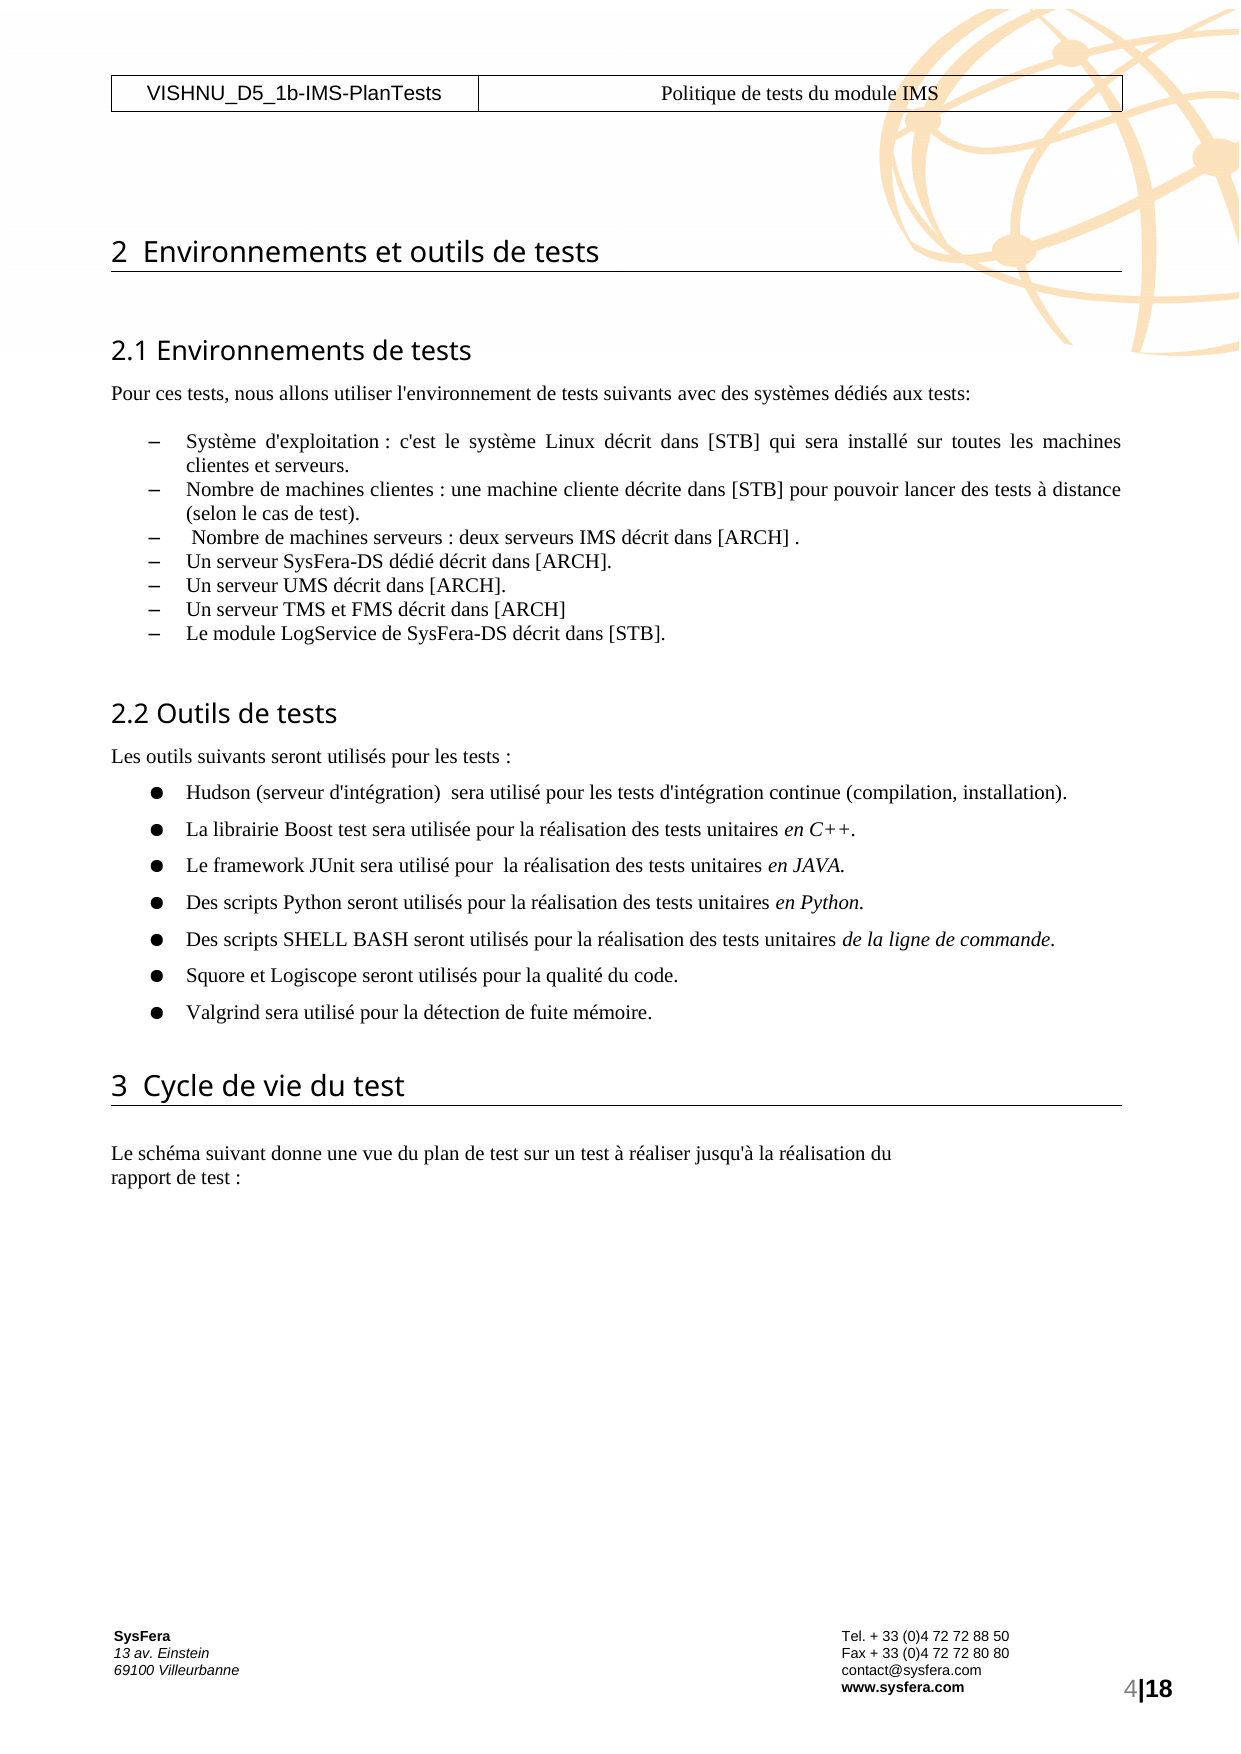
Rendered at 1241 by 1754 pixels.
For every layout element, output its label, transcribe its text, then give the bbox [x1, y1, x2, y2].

picture [223, 347, 231, 356]
picture [258, 347, 265, 356]
list Un serveur UMS décrit dans [ARCH]. [148, 573, 1122, 597]
list Le module LogService de SysFera-DS décrit dans [STB]. [148, 621, 1122, 645]
subtitle Outils de tests [111, 694, 1122, 731]
list Hudson (serveur d'intégration) sera utilisé pour les tests d'intégration continue (compilation, installation). [148, 780, 1122, 804]
text Les outils suivants seront utilisés pour les tests : [111, 744, 1122, 768]
list Le framework JUnit sera utilisé pour la réalisation des tests unitaires en JAVA. [148, 853, 1122, 877]
subtitle Environnements de tests [111, 357, 1122, 368]
list La librairie Boost test sera utilisée pour la réalisation des tests unitaires en C++. [148, 817, 1122, 841]
picture [1, 9, 1239, 356]
list Valgrind sera utilisé pour la détection de fuite mémoire. [148, 1000, 1122, 1024]
list Nombre de machines serveurs : deux serveurs IMS décrit dans [ARCH] . [148, 525, 1122, 549]
text Pour ces tests, nous allons utiliser l'environnement de tests suivants avec des systèmes dédiés aux tests: [111, 381, 1122, 405]
subtitle Cycle de vie du test [111, 1066, 1122, 1105]
list Nombre de machines clientes : une machine cliente décrite dans [STB] pour pouvoir lancer des tests à distance (selon le cas de test). [148, 477, 1122, 525]
picture [299, 347, 306, 356]
text Le schéma suivant donne une vue du plan de test sur un test à réaliser jusqu'à la réalisation du [111, 1141, 1122, 1165]
text rapport de test : [111, 1165, 1122, 1189]
picture [376, 347, 384, 356]
list Système d'exploitation : c'est le système Linux décrit dans [STB] qui sera installé sur toutes les machines clientes et serveurs. [148, 429, 1122, 477]
list Des scripts Python seront utilisés pour la réalisation des tests unitaires en Python. [148, 890, 1122, 914]
list Un serveur SysFera-DS dédié décrit dans [ARCH]. [148, 549, 1122, 573]
picture [290, 347, 297, 356]
picture [176, 347, 183, 356]
list Des scripts SHELL BASH seront utilisés pour la réalisation des tests unitaires de la ligne de commande. [148, 927, 1122, 951]
picture [330, 347, 337, 356]
list Un serveur TMS et FMS décrit dans [ARCH] [148, 597, 1122, 621]
picture [241, 347, 248, 356]
list Squore et Logiscope seront utilisés pour la qualité du code. [148, 963, 1122, 987]
